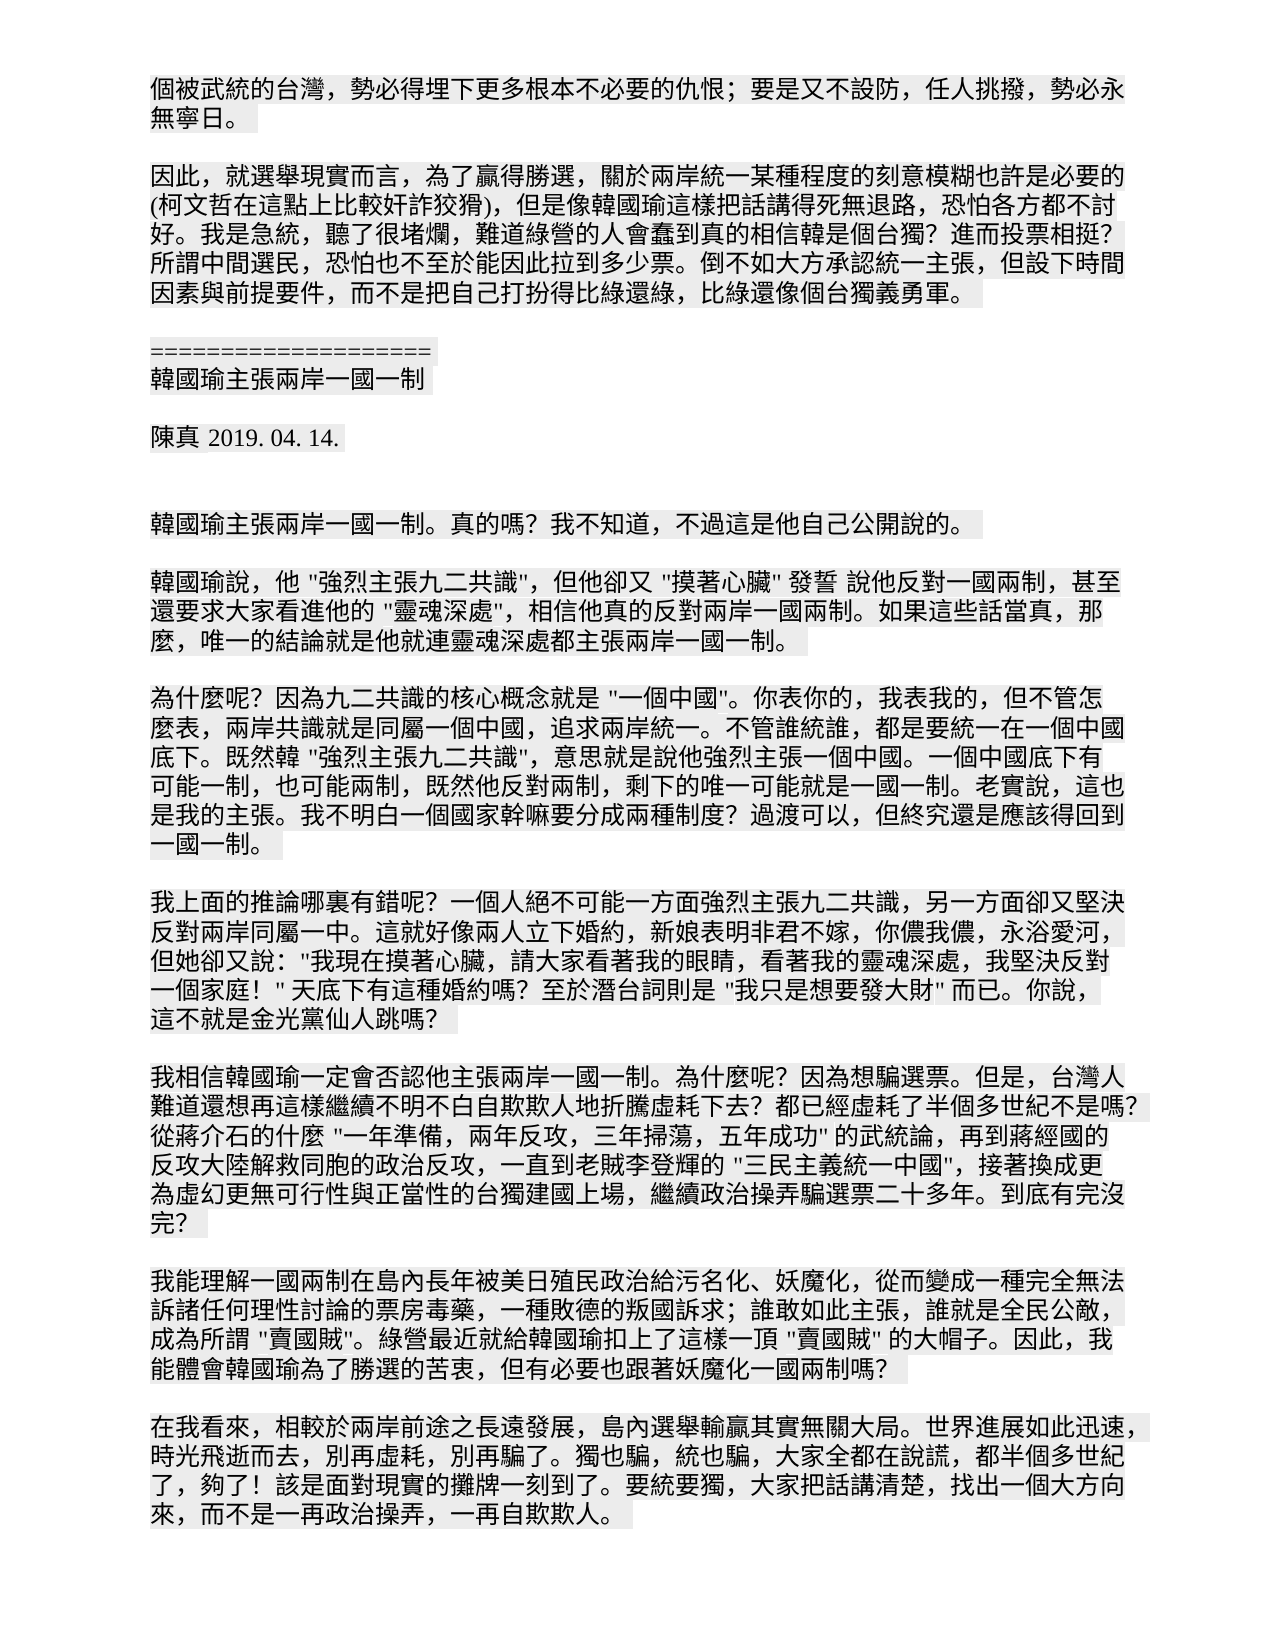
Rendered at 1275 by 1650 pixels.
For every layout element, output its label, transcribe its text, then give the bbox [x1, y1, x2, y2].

text 卡韓政變 (84)：說好的唯真不破呢？ 陳真 2019. 06. 16. 底下文章 "韓國瑜主張兩岸一國一制" 是 4 月14 日寫的，我特別把它收錄在此，無須再重寫一次。 昨天 (6月15日)，韓國瑜提到「今日香港，明日台灣」完全不可能。韓國瑜強調，有人說韓國瑜接受一國兩制，「胡說八道！我甚麼時候說過？」，「我跟大家保證，一國兩制絕對不會在台灣這個土地上實現。台灣不可能一國兩制， 除非、除非、除非、Over my dead body (踩過我的屍體)」。也就是說，韓國瑜寧願死也絕不贊成一國兩制。 韓國瑜平常強調："政治語言，唯真不破"。韓的言行，純 "真" 含量高達 99%，但在兩岸關係上卻一點也不真。然而，這 "不真" 的 1%卻事關成敗，極端重要，因為倘若他真的想要實現他的基本政見，亦即打破台灣與世界的一切隔閡，讓貨出得去，人和錢進得來，恰恰就必須在這一點上較真。 如果韓真的反對一國兩制，那麼，他就不應該一再表示他 "強烈支持九二共識"。因為九二共識指的就是 "一中各表"，不管你怎麼各表，基本核心共識就是兩岸同屬一中。簡單說就是同屬一個家庭。韓選高雄市長時自己也曾說過，"兩岸你儂我儂，是一種指腹為婚的關係"。也就是說，非君不嫁，非卿不娶，將來是早已註定要結婚共組一個家庭的。但他現在卻又說：死也不嫁，寧死不娶。這不是很莫名其妙嗎？倘若真是如此，那他的兩岸主張到底和綠營有何不同？完全一樣不是嗎？ 並非說你馬上就得婚嫁，而是說你若承認九二共識，意味著這門婚事已經定了，剩下的就只是何時選個黃道吉日小倆口共組家庭。反之，如果你抵死反對這門婚事，那你的所謂 "強烈支持九二共識"，就是一句謊言。 我知道兩岸統一在過去二十多年來已經被妖魔化得很徹底；誰主張統一，誰就是全民公敵，很難勝選。但是，弔詭之處也正是在此：倘若你為了勝選而屈從現狀之妖魔化，事實上你也根本不可能改變台灣日益沉淪破敗、自我封鎖的現狀。 問題是，台灣還有多少時間可以虛耗沉淪？時間不等人，而且拖越久對台灣越不利。你想，要不是李登輝那個人渣大貪官大台奸在二十幾年前推出戒急用忍的鎖國政策，當年如果和對岸展開統一之旅，台灣今天的經濟發展以及台灣人在大陸發展進程中的政治經濟影響力，根本難以限量。以當年的台灣財力和各界人才素質與數量之多，幾乎可以買下且主導大陸一大半的產業和各項社會發展。 仍然還是那句肺腑之言：時間不等人，機會稍縱即逝。而且，貧窮與落敗相對而言都還只是一個小問題，怕是稍有不慎，便是兵戎相見，烽火漫天。而我長年以來一直想釐清的一個根本問題就是：這究竟會不會是美國所計畫的最後一步棋，讓台灣成為拖垮大陸邁向世界第一強國的棋子和武器？ 各位不妨想想南斯拉夫，想想巴爾幹半島，想想利比亞，想想烏克蘭，想像那些美國所染指的諸多人間煉獄，究竟帝國所圖為何？ 就大陸而言，他忙著和美國拼命就已自顧不暇，不會有更多心力在乎台灣人生活如何。大陸也不會急著想要統一，他只希望不獨就好，台灣自然就會慢慢爛，爛到最後就讓祖國來拯救台灣人於水火；或是越來越混亂，亂到最後脫了軌亂了套，大陸就只好來個武統。一個被武統的台灣，勢必得埋下更多根本不必要的仇恨；要是又不設防，任人挑撥，勢必永無寧日。 因此，就選舉現實而言，為了贏得勝選，關於兩岸統一某種程度的刻意模糊也許是必要的 (柯文哲在這點上比較奸詐狡猾)，但是像韓國瑜這樣把話講得死無退路，恐怕各方都不討好。我是急統，聽了很堵爛，難道綠營的人會蠢到真的相信韓是個台獨？進而投票相挺？所謂中間選民，恐怕也不至於能因此拉到多少票。倒不如大方承認統一主張，但設下時間因素與前提要件，而不是把自己打扮得比綠還綠，比綠還像個台獨義勇軍。 ==================== 韓國瑜主張兩岸一國一制 陳真 2019. 04. 14. 韓國瑜主張兩岸一國一制。真的嗎？我不知道，不過這是他自己公開說的。 韓國瑜說，他 "強烈主張九二共識"，但他卻又 "摸著心臟" 發誓 說他反對一國兩制，甚至還要求大家看進他的 "靈魂深處"，相信他真的反對兩岸一國兩制。如果這些話當真，那麼，唯一的結論就是他就連靈魂深處都主張兩岸一國一制。 為什麼呢？因為九二共識的核心概念就是 "一個中國"。你表你的，我表我的，但不管怎麼表，兩岸共識就是同屬一個中國，追求兩岸統一。不管誰統誰，都是要統一在一個中國底下。既然韓 "強烈主張九二共識"，意思就是說他強烈主張一個中國。一個中國底下有可能一制，也可能兩制，既然他反對兩制，剩下的唯一可能就是一國一制。老實說，這也是我的主張。我不明白一個國家幹嘛要分成兩種制度？過渡可以，但終究還是應該得回到一國一制。 我上面的推論哪裏有錯呢？一個人絕不可能一方面強烈主張九二共識，另一方面卻又堅決反對兩岸同屬一中。這就好像兩人立下婚約，新娘表明非君不嫁，你儂我儂，永浴愛河，但她卻又說："我現在摸著心臟，請大家看著我的眼睛，看著我的靈魂深處，我堅決反對一個家庭！" 天底下有這種婚約嗎？至於潛台詞則是 "我只是想要發大財" 而已。你說，這不就是金光黨仙人跳嗎？ 我相信韓國瑜一定會否認他主張兩岸一國一制。為什麼呢？因為想騙選票。但是，台灣人難道還想再這樣繼續不明不白自欺欺人地折騰虛耗下去？都已經虛耗了半個多世紀不是嗎？從蔣介石的什麼 "一年準備，兩年反攻，三年掃蕩，五年成功" 的武統論，再到蔣經國的反攻大陸解救同胞的政治反攻，一直到老賊李登輝的 "三民主義統一中國"，接著換成更為虛幻更無可行性與正當性的台獨建國上場，繼續政治操弄騙選票二十多年。到底有完沒完？ 我能理解一國兩制在島內長年被美日殖民政治給污名化、妖魔化，從而變成一種完全無法訴諸任何理性討論的票房毒藥，一種敗德的叛國訴求；誰敢如此主張，誰就是全民公敵，成為所謂 "賣國賊"。綠營最近就給韓國瑜扣上了這樣一頂 "賣國賊" 的大帽子。因此，我能體會韓國瑜為了勝選的苦衷，但有必要也跟著妖魔化一國兩制嗎？ 在我看來，相較於兩岸前途之長遠發展，島內選舉輸贏其實無關大局。世界進展如此迅速，時光飛逝而去，別再虛耗，別再騙了。獨也騙，統也騙，大家全都在說謊，都半個多世紀了，夠了！該是面對現實的攤牌一刻到了。要統要獨，大家把話講清楚，找出一個大方向來，而不是一再政治操弄，一再自欺欺人。 韓國瑜的論調其實就如同你來到火車站，買票上車前，總得先決定了要北上或南下或西行或東進吧？你總不能說強烈主張購買南下的九二列車票，卻又說你堅決反對南下，那不是發神經嗎？ 韓國瑜可能又會說 "目前"，"目前" 他堅決反對一國兩制，至於以後如何就以後再說。但是，即便加入 "目前" 當藉口，一樣是謊話，因為，一切爭議當然是關於未來，而不是關於目前。所有兩岸關係的主張，必然是主張可預見的將來，而不是主張 "目前"，那等於是沒有主張，存心騙選票。不管你是買了南下或北上車票，必然期待車子向著一定的方向行駛，而不是期待它停留原地，因此，藍營之所謂 "主張九二共識但反對一國兩制" 或綠營之所謂 "維持現狀" 或 "什麼都不用做的虛擬台獨建國"，其實全是自欺欺人。 韓國瑜嘲笑綠營的台獨建國是三不 (不要中華民國、不要九二共識、不敢台灣獨立) 或兩不半 (台獨搞一半)。同樣的嘲笑放在韓國瑜自相矛盾的兩岸主張上，不也一模一樣？甚至還更加精神錯亂：既要一中，又不要一中；既要統一，又堅決反對統一。不要一國，又希望兩制，那不就是兩國兩制，那不就是台獨建國嗎？韓國瑜到底知不知道自己在說什麼？ 我不是說你應該主張一國一制或兩制的立即實現，但你既然認同了一中之共識，那就應該誠實地表明兩岸統一就是你的追求目標與主張。如果你並不想往統一的方向走，那你就應該明確地表明反對九二共識，然後往真正獨立建國的方向走，而不是又反台獨又反統一又說強烈主張九二共識。 寫這文章，我覺得我好像在教幼兒園的小朋友。這些道理有那麼難懂嗎？本文特別歡迎各方轉載。 [150, 75, 1125, 1558]
